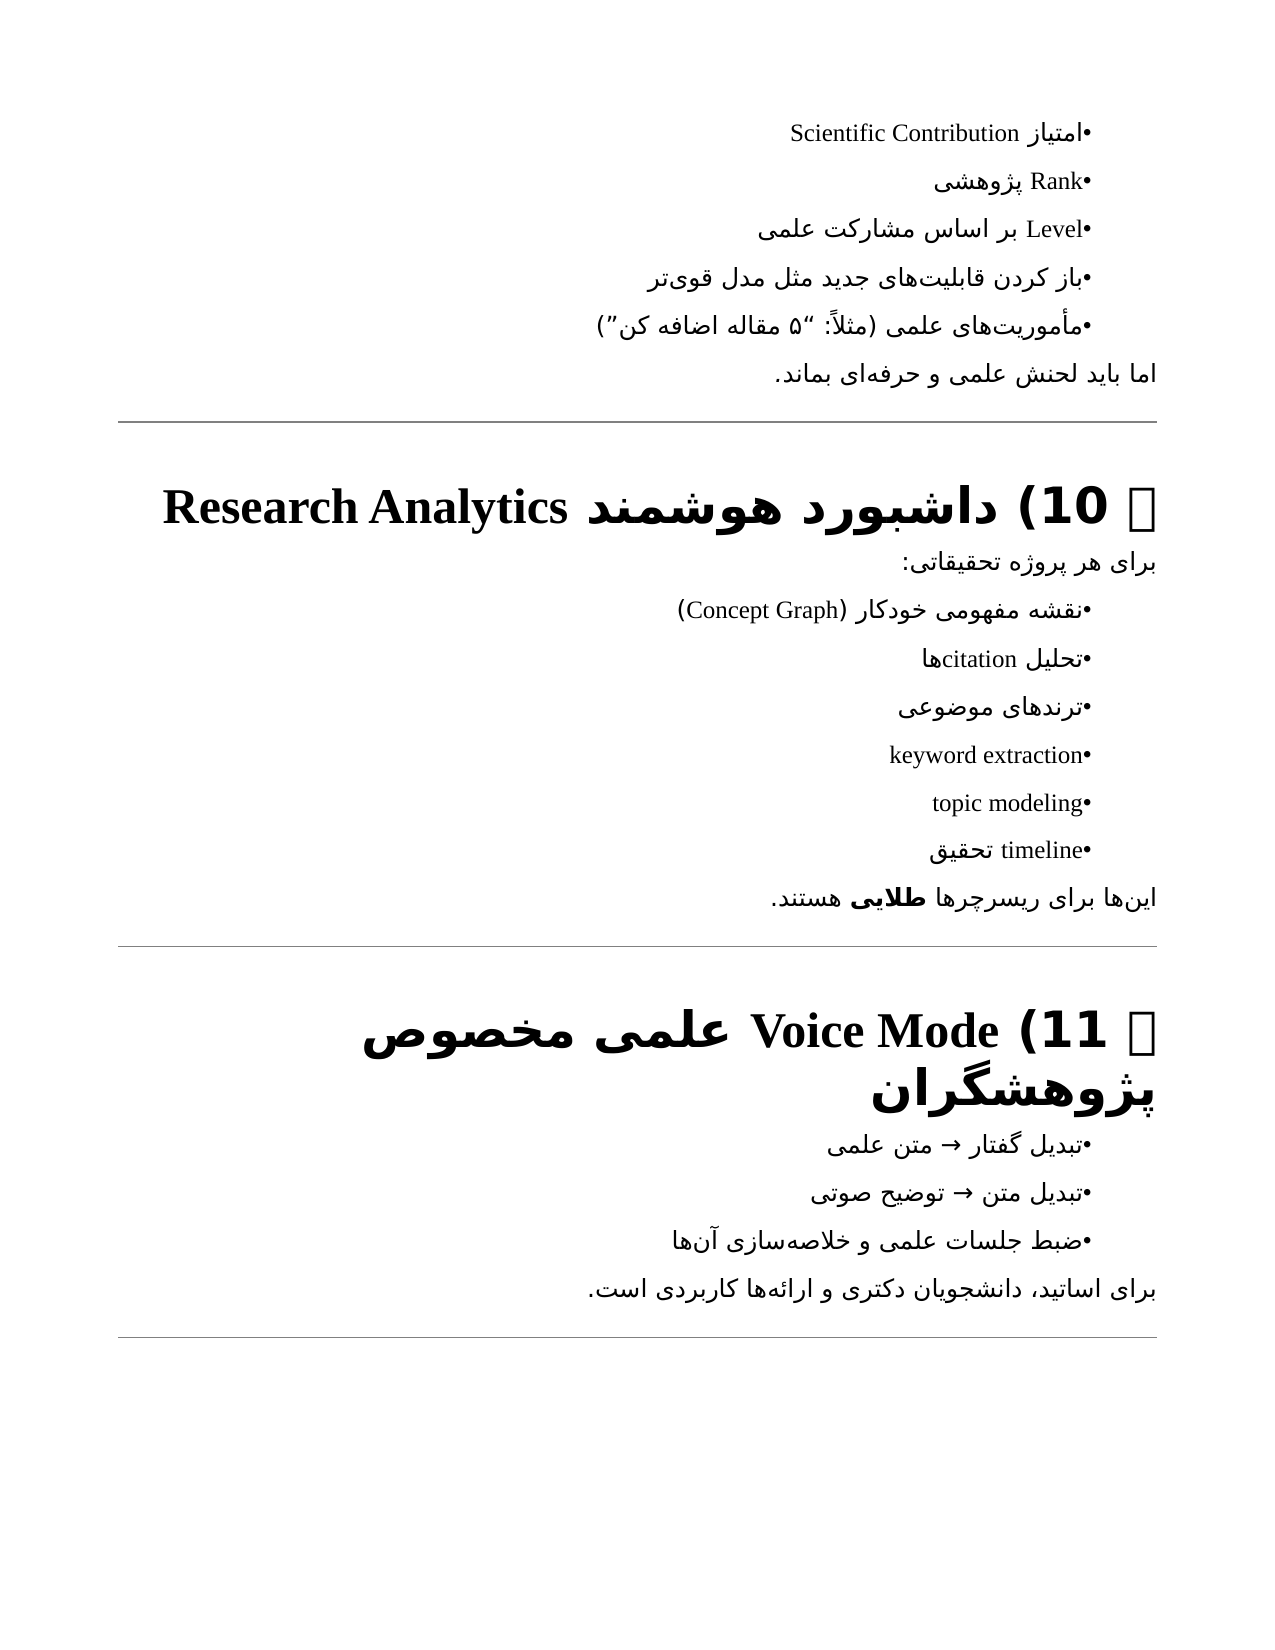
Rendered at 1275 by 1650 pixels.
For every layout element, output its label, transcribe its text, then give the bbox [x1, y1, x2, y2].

list topic modeling [118, 788, 1112, 816]
list timeline تحقیق [118, 835, 1112, 864]
text برای اساتید، دانشجویان دکتری و ارائه‌ها کاربردی است. [118, 1274, 1157, 1304]
list keyword extraction [118, 740, 1112, 769]
list تحلیل citationها [118, 644, 1112, 673]
list تبدیل متن → توضیح صوتی [118, 1178, 1112, 1207]
list مأموریت‌های علمی (مثلاً: “۵ مقاله اضافه کن”) [118, 311, 1112, 340]
text این‌ها برای ریسرچرها طلایی هستند. [118, 883, 1157, 913]
text اما باید لحنش علمی و حرفه‌ای بماند. [118, 359, 1157, 388]
subtitle 🎤 11) Voice Mode علمی مخصوص پژوهشگران [118, 1001, 1157, 1118]
list ضبط جلسات علمی و خلاصه‌سازی آن‌ها [118, 1226, 1112, 1256]
list Level بر اساس مشارکت علمی [118, 214, 1112, 244]
list نقشه مفهومی خودکار (Concept Graph) [118, 596, 1112, 625]
list امتیاز Scientific Contribution [118, 118, 1112, 147]
list تبدیل گفتار → متن علمی [118, 1130, 1112, 1159]
list Rank پژوهشی [118, 166, 1112, 196]
text برای هر پروژه تحقیقاتی: [118, 547, 1157, 577]
list باز کردن قابلیت‌های جدید مثل مدل قوی‌تر [118, 263, 1112, 292]
list ترندهای موضوعی [118, 692, 1112, 721]
subtitle 📊 10) داشبورد هوشمند Research Analytics [118, 476, 1157, 535]
